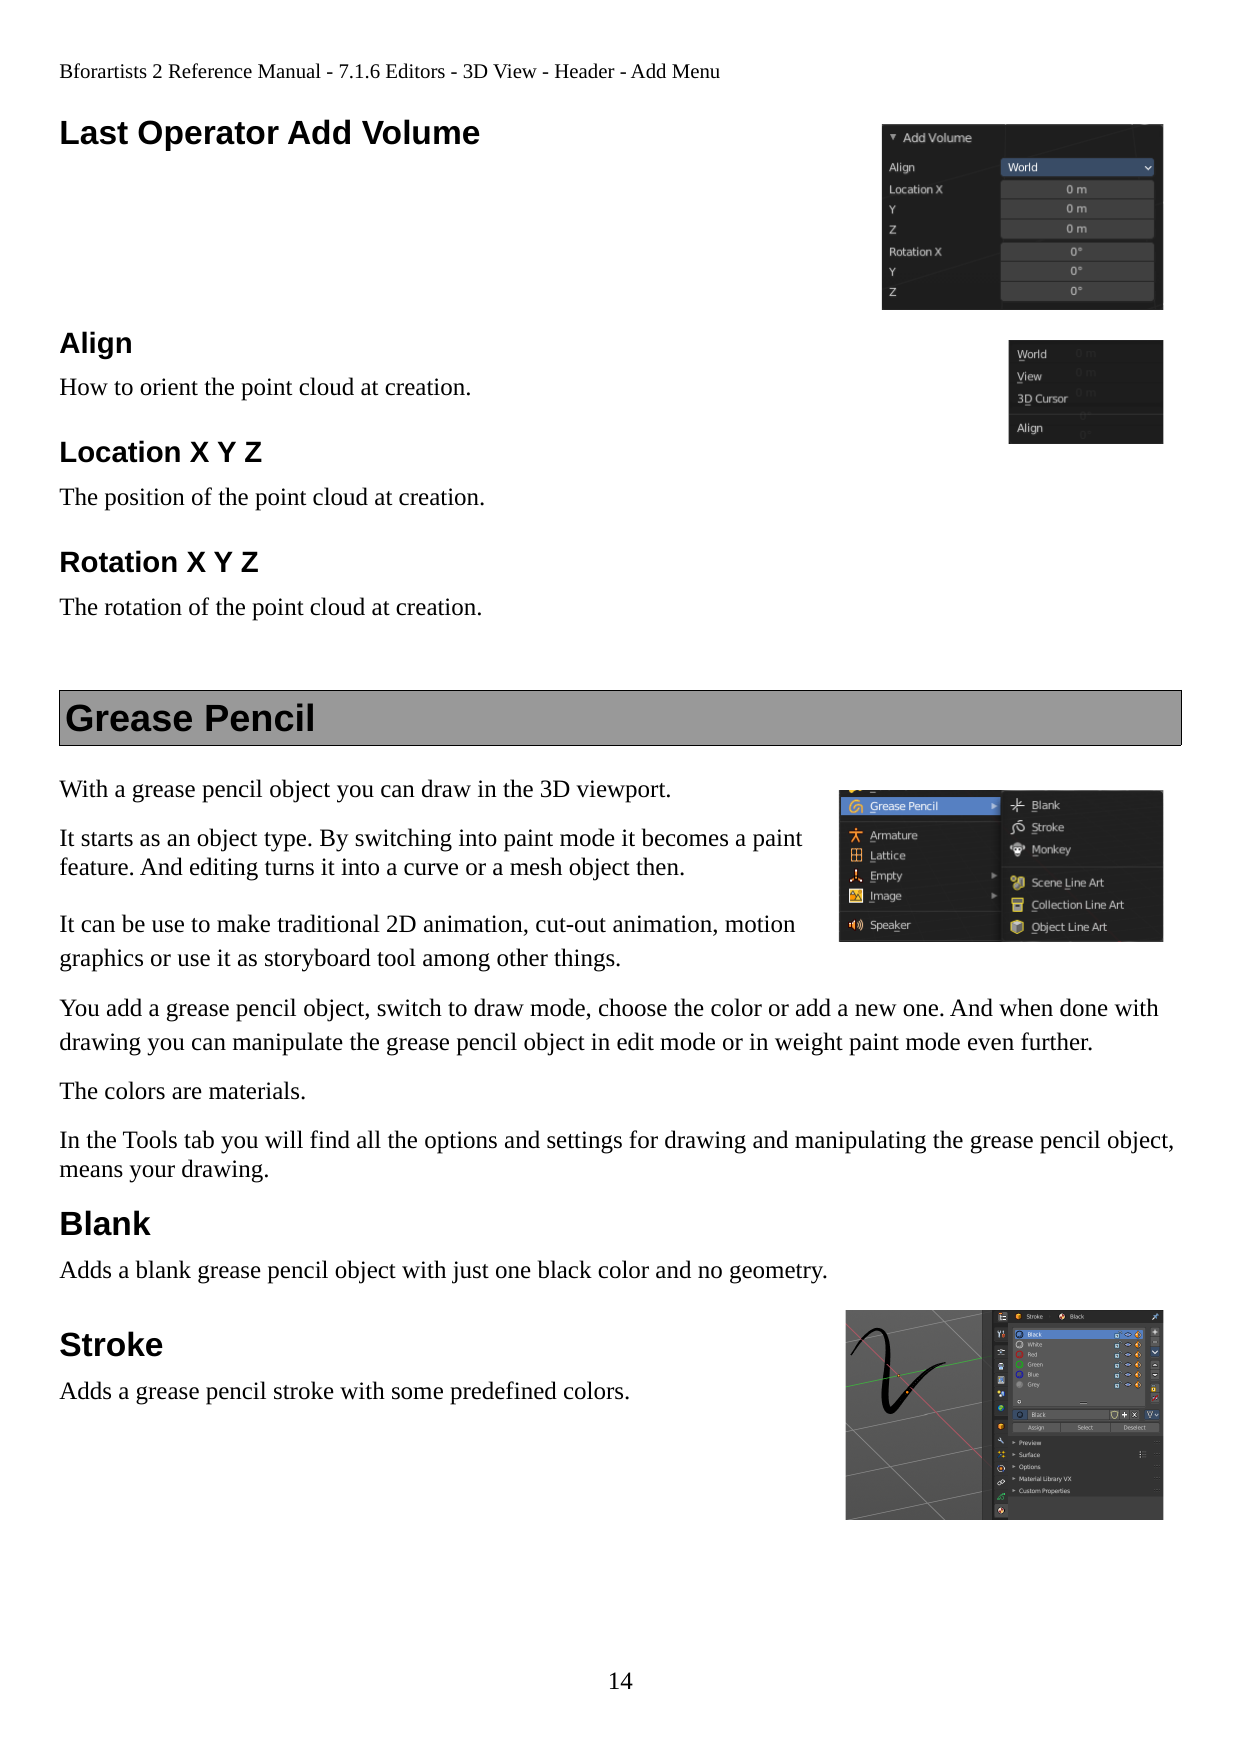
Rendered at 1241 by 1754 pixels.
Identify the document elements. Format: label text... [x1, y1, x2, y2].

text In the Tools tab you will find all the options and settings for drawing and manipulating the grease pencil object, means your drawing. [59, 1125, 1181, 1183]
subtitle Rotation X Y Z [59, 545, 1181, 579]
picture [881, 124, 1164, 310]
text You add a grease pencil object, switch to draw mode, choose the color or add a new one. And when done with drawing you can manipulate the grease pencil object in edit mode or in weight paint mode even further. [59, 993, 1181, 1056]
subtitle [1164, 1324, 1181, 1363]
subtitle Location X Y Z [59, 435, 1181, 469]
text With a grease pencil object you can draw in the 3D viewport. [59, 774, 1181, 802]
subtitle Stroke [59, 1324, 845, 1363]
text It can be use to make traditional 2D animation, cut-out animation, motion graphics or use it as storyboard tool among other things. [59, 909, 1181, 972]
text The position of the point cloud at creation. [59, 482, 1181, 510]
text The rotation of the point cloud at creation. [59, 592, 1181, 620]
text The colors are materials. [59, 1076, 1181, 1105]
text It starts as an object type. By switching into paint mode it becomes a paint feature. And editing turns it into a curve or a mesh object then. [59, 823, 838, 880]
picture [838, 790, 1164, 942]
picture [1008, 340, 1164, 444]
picture [845, 1310, 1164, 1520]
subtitle Align [59, 326, 1181, 359]
subtitle Blank [59, 1203, 1181, 1242]
subtitle Last Operator Add Volume [59, 113, 1181, 151]
text Adds a grease pencil stroke with some predefined colors. [59, 1376, 845, 1404]
table_header Grease Pencil [60, 691, 1181, 745]
text How to orient the point cloud at creation. [59, 372, 1008, 401]
text Adds a blank grease pencil object with just one black color and no geometry. [59, 1255, 1181, 1283]
